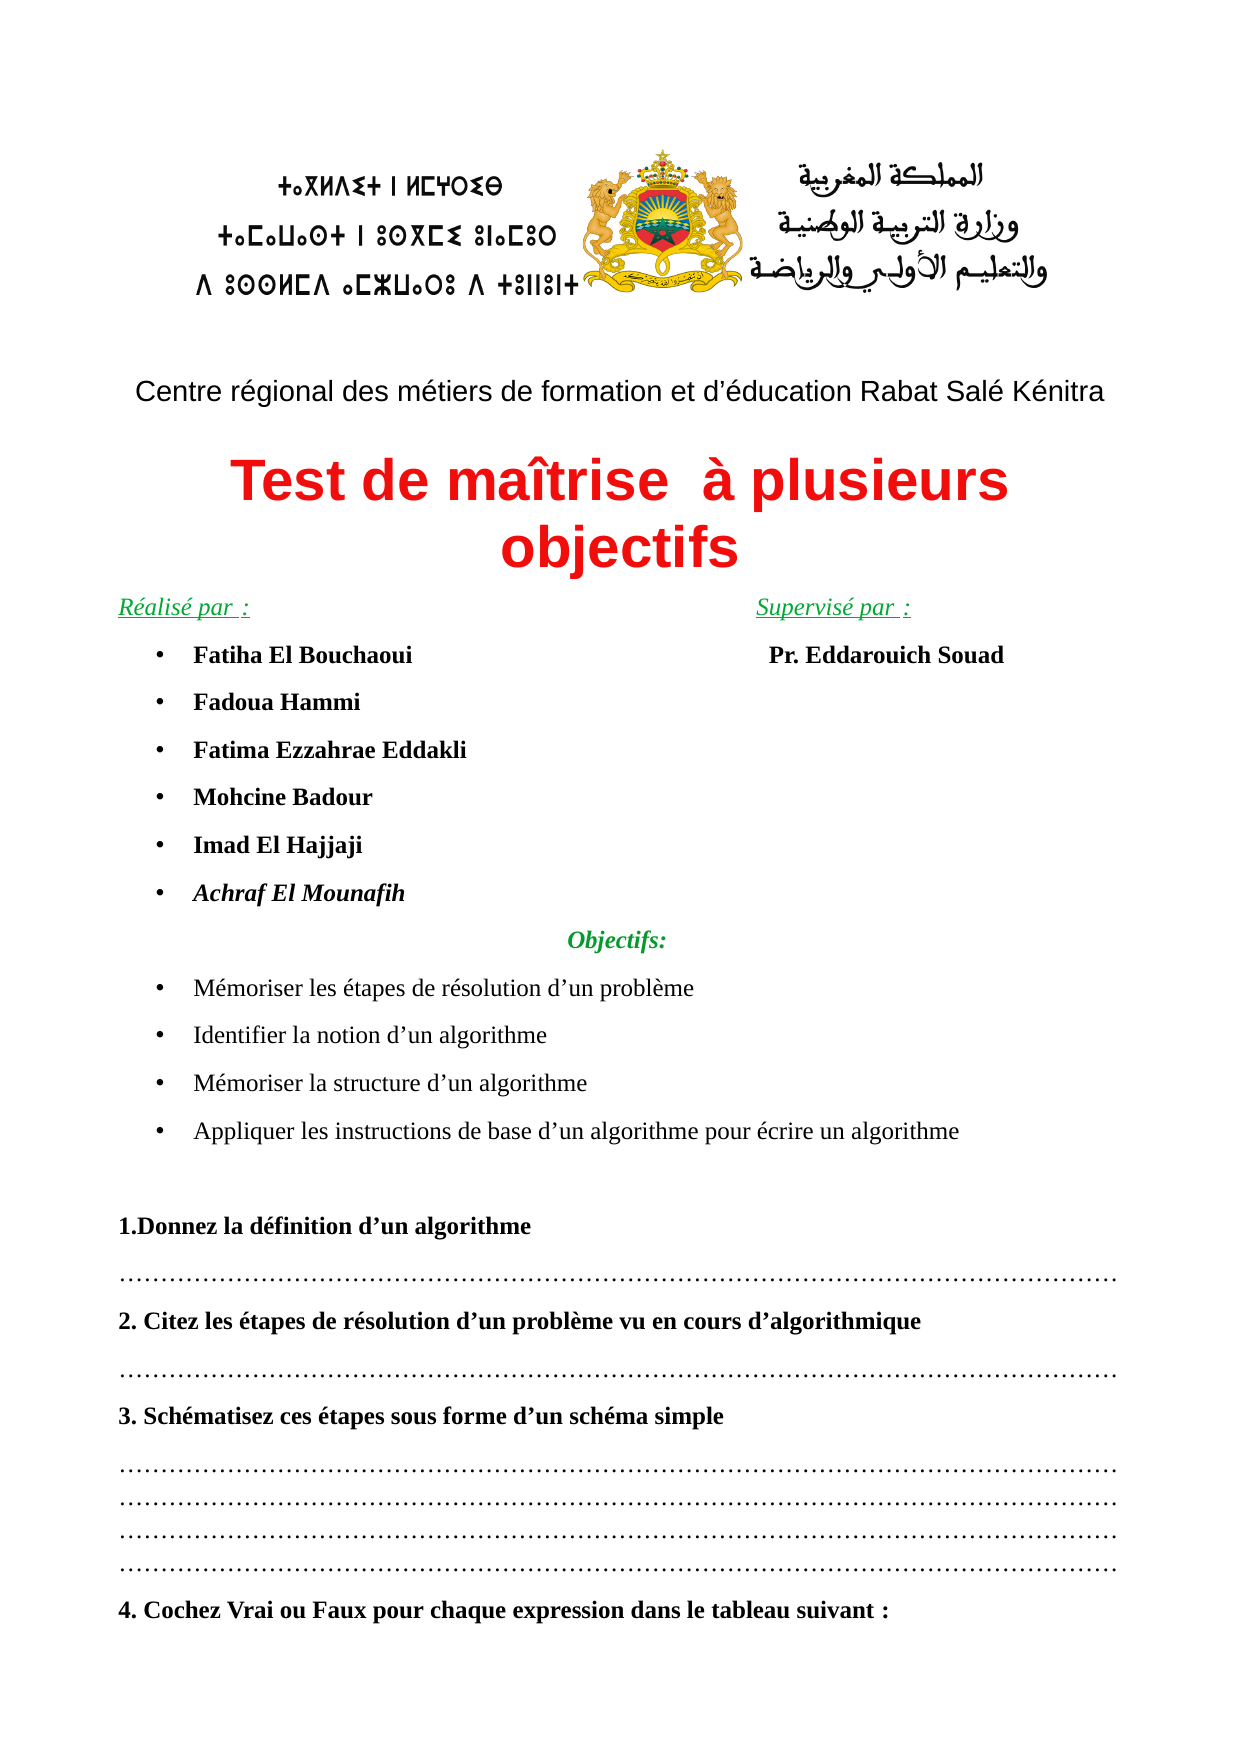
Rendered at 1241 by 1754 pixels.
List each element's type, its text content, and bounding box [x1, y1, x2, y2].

text 2. Citez les étapes de résolution d’un problème vu en cours d’algorithmique [118, 1306, 1122, 1335]
list Mémoriser les étapes de résolution d’un problème [156, 973, 1122, 1002]
list Mémoriser la structure d’un algorithme [156, 1068, 1122, 1097]
text 1.Donnez la définition d’un algorithme [118, 1211, 1122, 1240]
list Imad El Hajjaji [156, 830, 1122, 859]
text 4. Cochez Vrai ou Faux pour chaque expression dans le tableau suivant : [118, 1596, 1122, 1624]
list Identifier la notion d’un algorithme [156, 1021, 1122, 1049]
list Fatiha El Bouchaoui Pr. Eddarouich Souad [156, 640, 1122, 668]
picture [178, 132, 1079, 314]
text Objectifs: [118, 925, 1122, 954]
text 3. Schématisez ces étapes sous forme d’un schéma simple [118, 1401, 1122, 1430]
list Achraf El Mounafih [156, 878, 1122, 906]
text ………………………………………………………………………………………………………… [118, 1258, 1122, 1287]
text ………………………………………………………………………………………………………………………………………………………………………………………………………………………………………………………………………………………………………………………………………………………………………………………………………………………………………… [118, 1449, 1122, 1577]
list Mohcine Badour [156, 782, 1122, 811]
subtitle Centre régional des métiers de formation et d’éducation Rabat Salé Kénitra [118, 374, 1122, 408]
list Appliquer les instructions de base d’un algorithme pour écrire un algorithme [156, 1116, 1122, 1144]
title Test de maîtrise à plusieurs objectifs [118, 445, 1122, 579]
list Fadoua Hammi [156, 687, 1122, 716]
text ………………………………………………………………………………………………………… [118, 1354, 1122, 1382]
list Fatima Ezzahrae Eddakli [156, 735, 1122, 764]
text Réalisé par : Supervisé par : [118, 592, 1122, 621]
